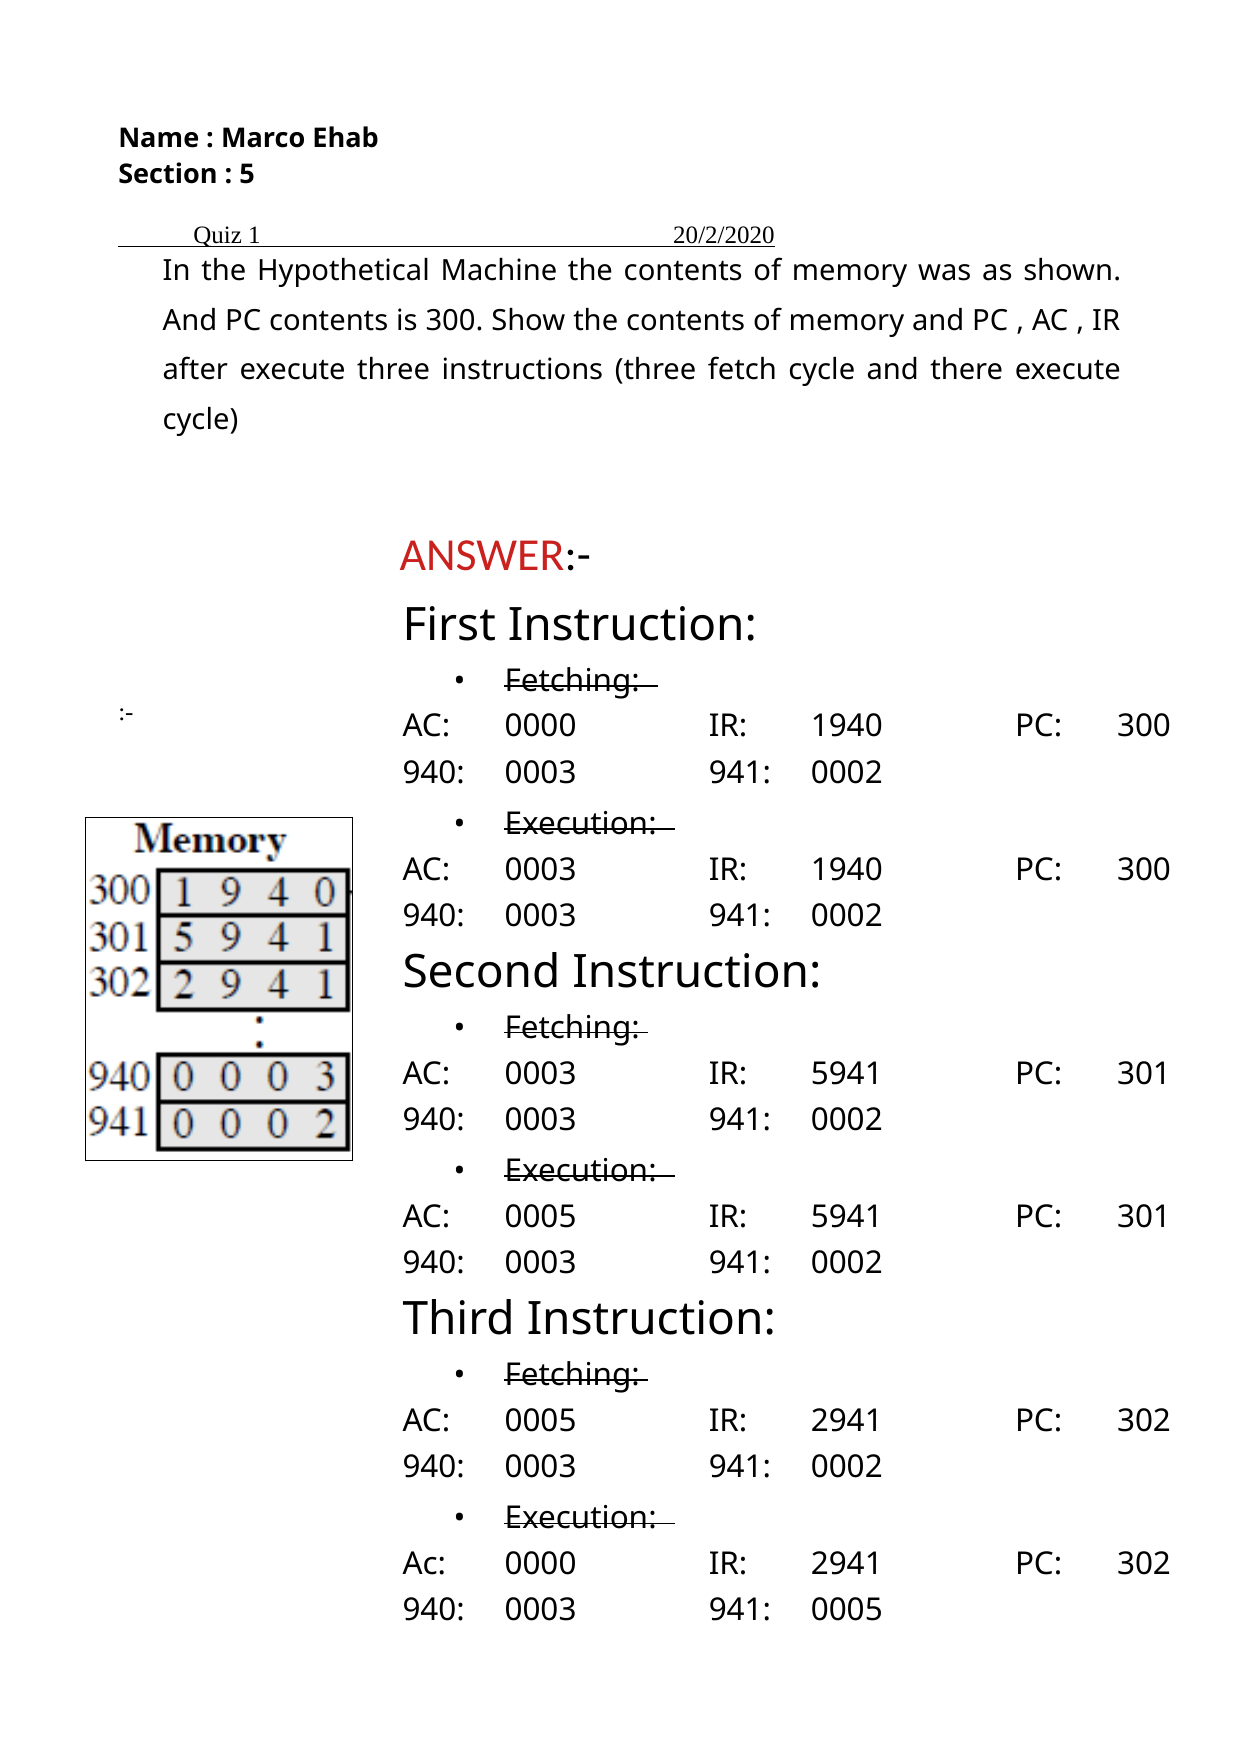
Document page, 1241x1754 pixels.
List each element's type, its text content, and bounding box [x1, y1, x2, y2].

text Section : 5 [118, 155, 1122, 192]
picture [86, 818, 352, 1160]
text Name : Marco Ehab [118, 118, 1122, 155]
text ANSWER:- [118, 526, 1122, 582]
list In the Hypothetical Machine the contents of memory was as shown. And PC contents is 300. Show the contents of memory and PC , AC , IR after execute three instructions (three fetch cycle and there execute cycle) [162, 249, 1122, 438]
text :- [118, 697, 1122, 726]
text Quiz 1 20/2/2020 [118, 221, 1122, 249]
